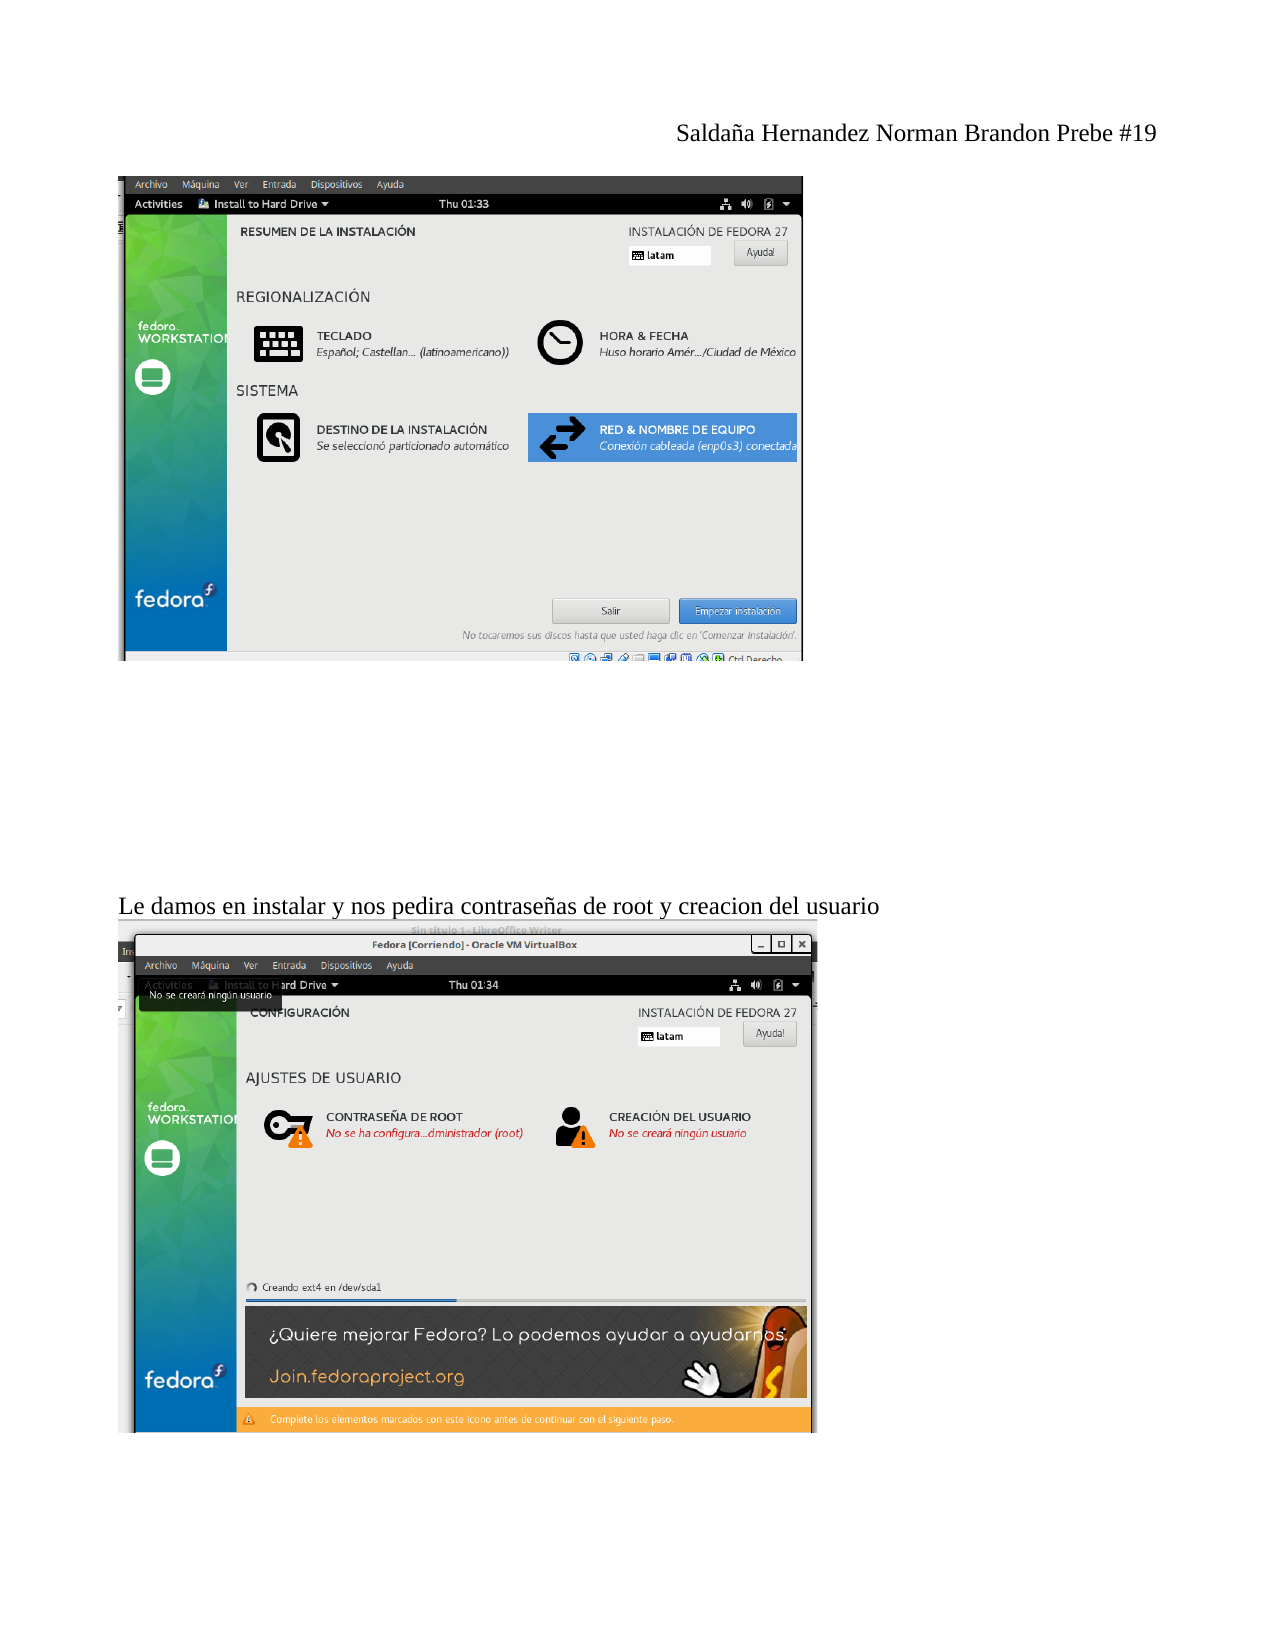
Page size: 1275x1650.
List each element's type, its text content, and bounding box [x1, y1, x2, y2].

picture [118, 176, 804, 661]
picture [118, 919, 818, 1433]
text Le damos en instalar y nos pedira contraseñas de root y creacion del usuario [118, 891, 1157, 919]
